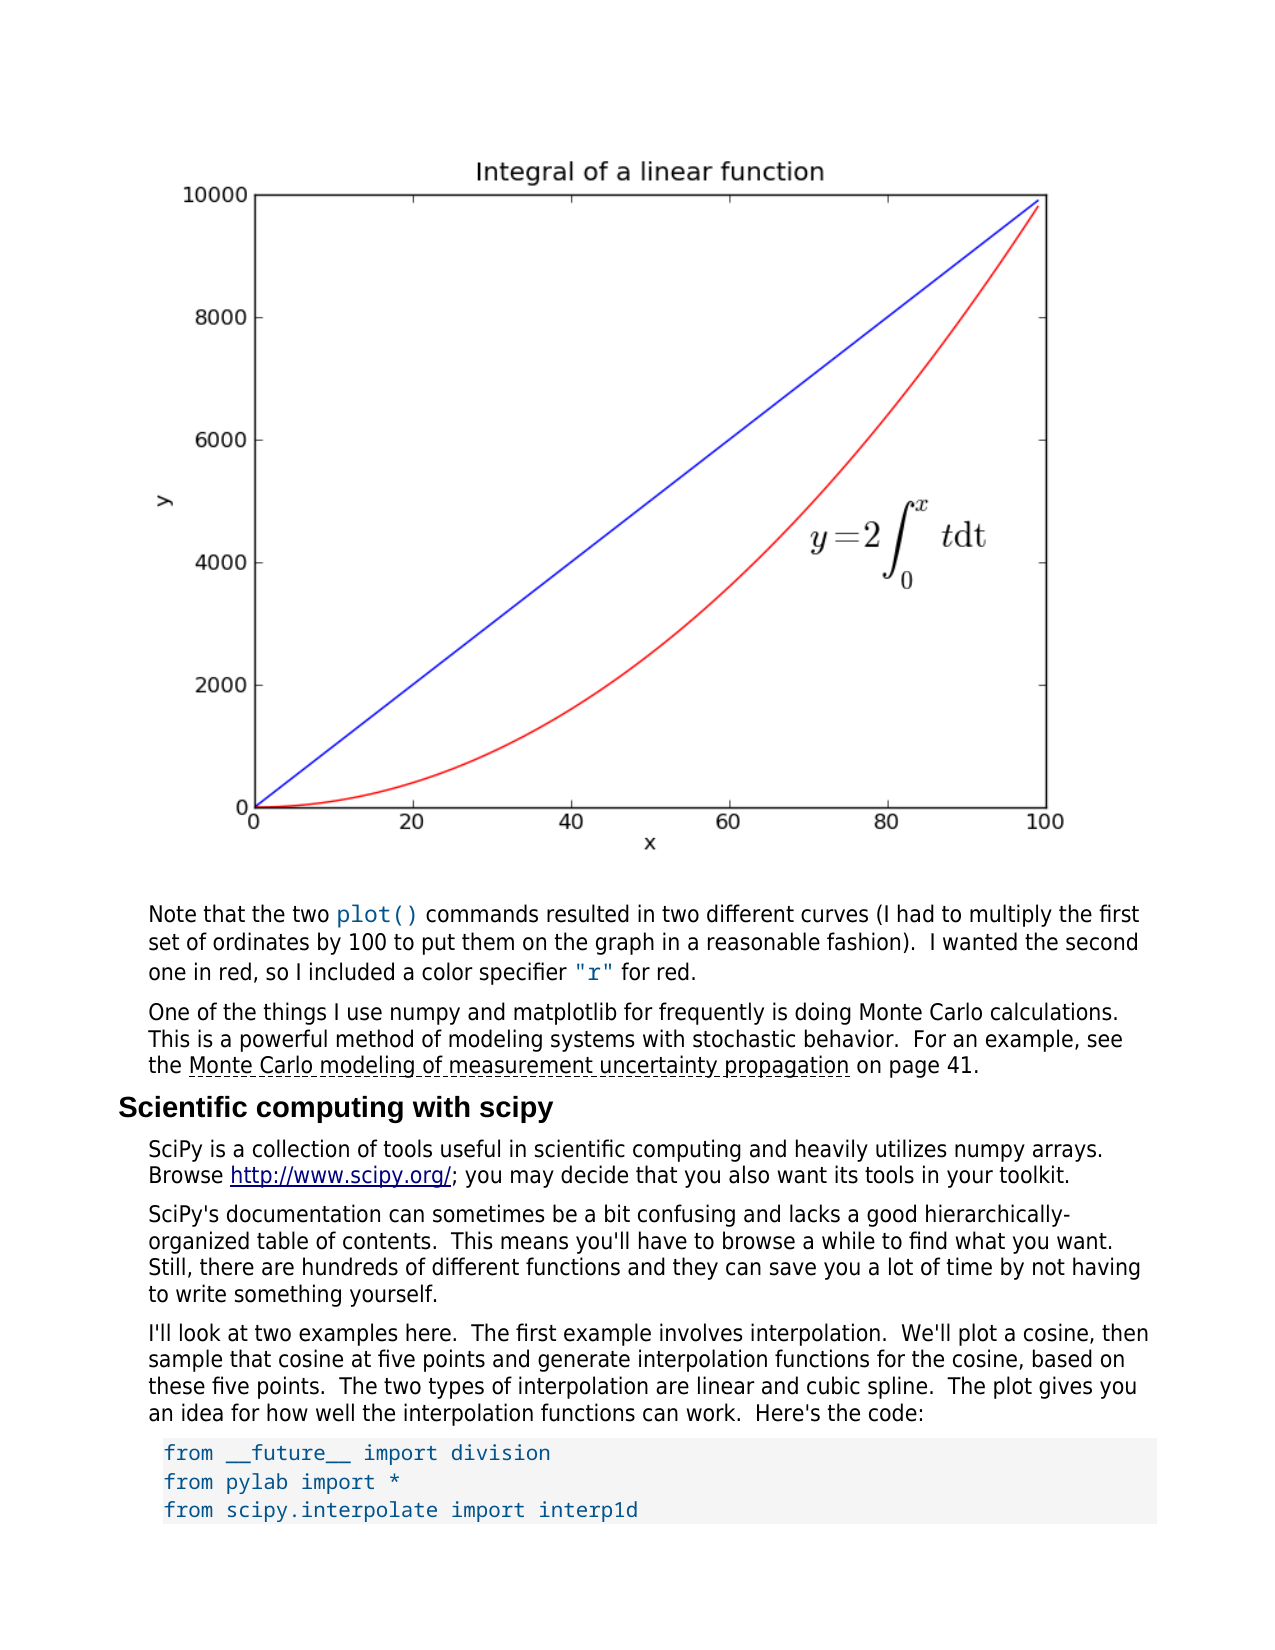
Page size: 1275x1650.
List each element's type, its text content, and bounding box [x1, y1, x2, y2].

text from pylab import * [163, 1467, 1157, 1495]
text from __future__ import division [163, 1438, 1157, 1467]
text I'll look at two examples here. The first example involves interpolation. We'll plot a cosine, then sample that cosine at five points and generate interpolation functions for the cosine, based on these five points. The two types of interpolation are linear and cubic spline. The plot gives you an idea for how well the interpolation functions can work. Here's the code: [148, 1320, 1157, 1426]
text Note that the two plot() commands resulted in two different curves (I had to multiply the first set of ordinates by 100 to put them on the graph in a reasonable fashion). I wanted the second one in red, so I included a color specifier "r" for red. [148, 118, 1157, 987]
text One of the things I use numpy and matplotlib for frequently is doing Monte Carlo calculations. This is a powerful method of modeling systems with stochastic behavior. For an example, see the Monte Carlo modeling of measurement uncertainty propagation on page 37. [148, 999, 1157, 1079]
text SciPy is a collection of tools useful in scientific computing and heavily utilizes numpy arrays. Browse http://www.scipy.org/; you may decide that you also want its tools in your toolkit. [148, 1136, 1157, 1189]
text SciPy's documentation can sometimes be a bit confusing and lacks a good hierarchically-organized table of contents. This means you'll have to browse a while to find what you want. Still, there are hundreds of different functions and they can save you a lot of time by not having to write something yourself. [148, 1201, 1157, 1308]
picture [127, 118, 1148, 884]
subtitle Scientific computing with scipy [118, 1091, 1157, 1124]
text from scipy.interpolate import interp1d [163, 1495, 1157, 1524]
